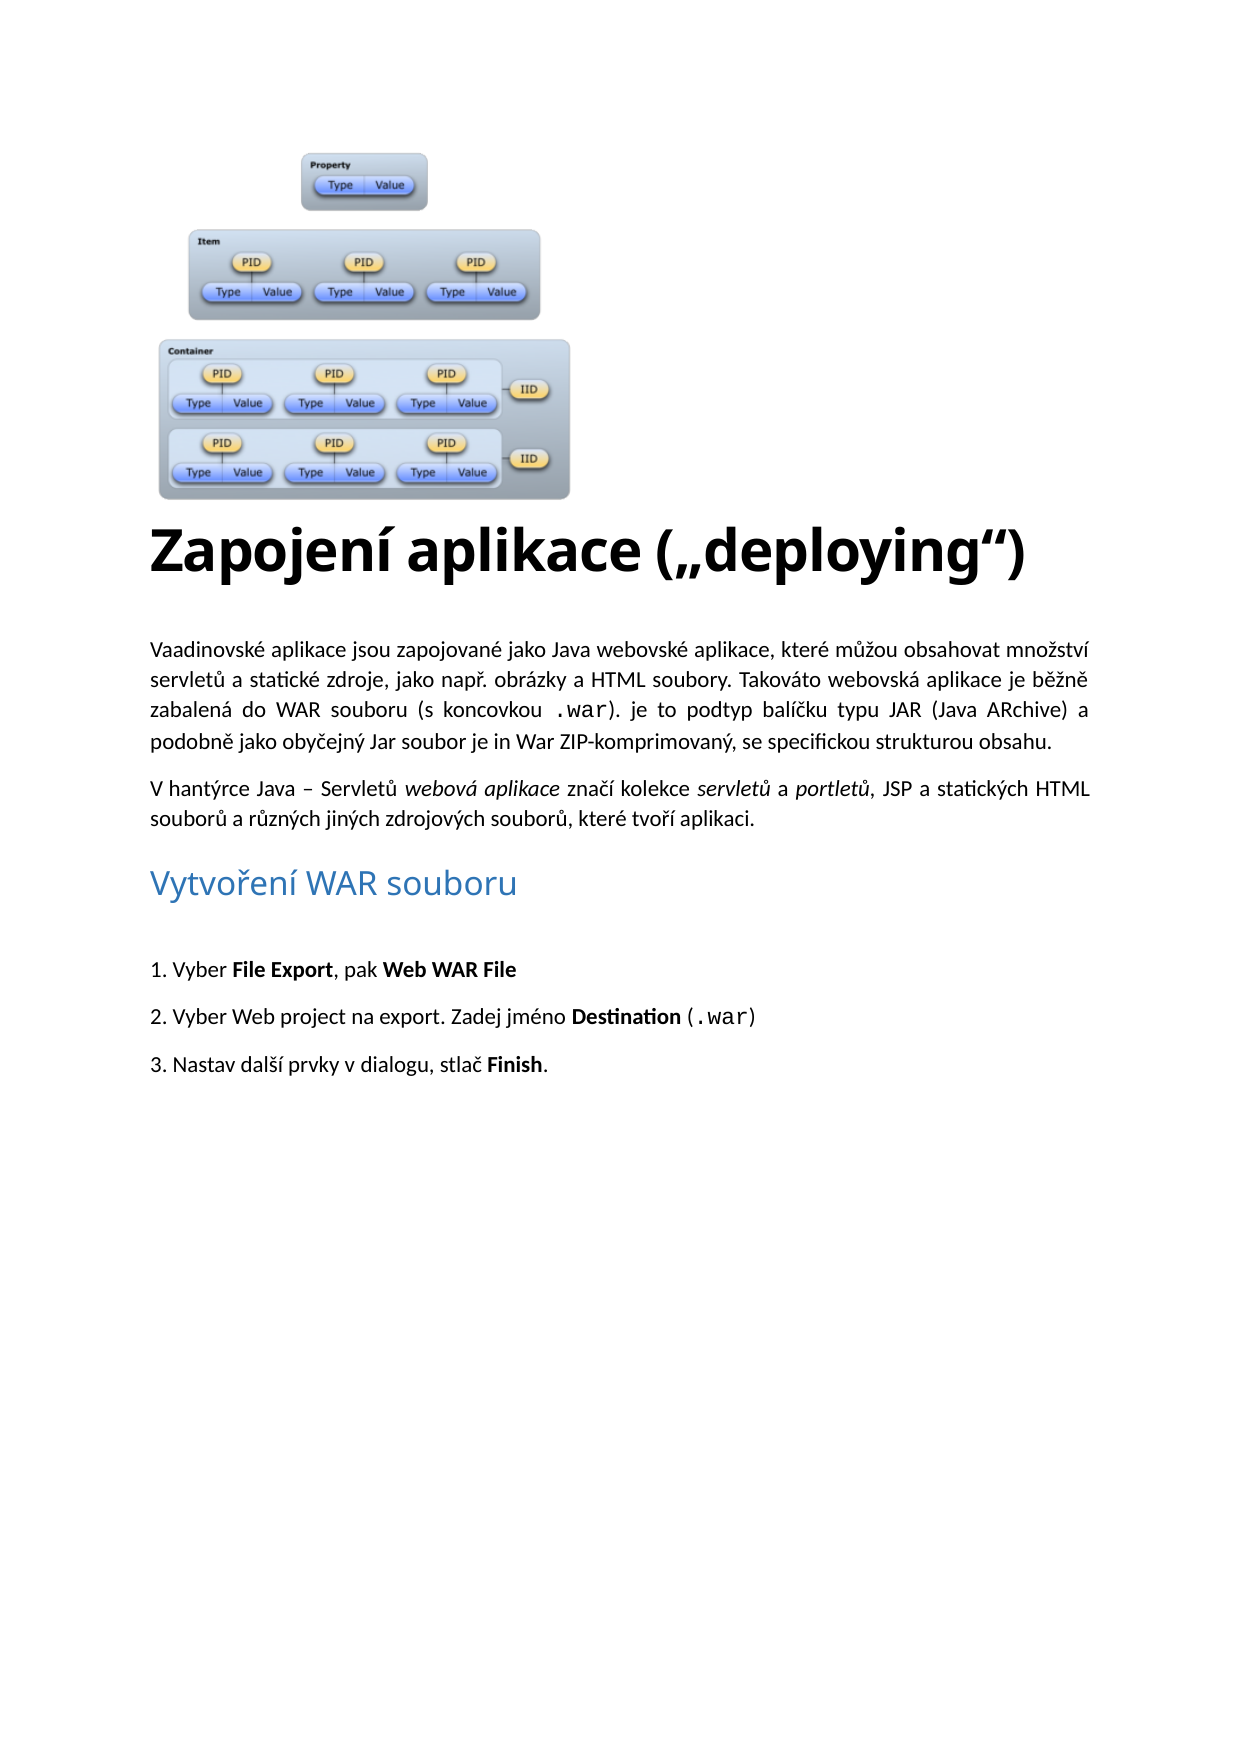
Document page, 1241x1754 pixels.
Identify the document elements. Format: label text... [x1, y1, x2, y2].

title Zapojení aplikace („deploying“) [150, 509, 1090, 588]
text Vaadinovské aplikace jsou zapojované jako Java webovské aplikace, které můžou obsahovat množství servletů a statické zdroje, jako např. obrázky a HTML soubory. Takováto webovská aplikace je běžně zabalená do WAR souboru (s koncovkou .war). je to podtyp balíčku typu JAR (Java ARchive) a podobně jako obyčejný Jar soubor je in War ZIP-komprimovaný, se specifickou strukturou obsahu. [150, 635, 1090, 755]
subtitle Vytvoření WAR souboru [150, 859, 1090, 905]
text V hantýrce Java – Servletů webová aplikace značí kolekce servletů a portletů, JSP a statických HTML souborů a různých jiných zdrojových souborů, které tvoří aplikaci. [150, 774, 1090, 832]
text 1. Vyber File Export, pak Web WAR File [150, 955, 1090, 983]
picture [155, 150, 599, 504]
text 2. Vyber Web project na export. Zadej jméno Destination (.war) [150, 1002, 1090, 1031]
text 3. Nastav další prvky v dialogu, stlač Finish. [150, 1050, 1090, 1078]
